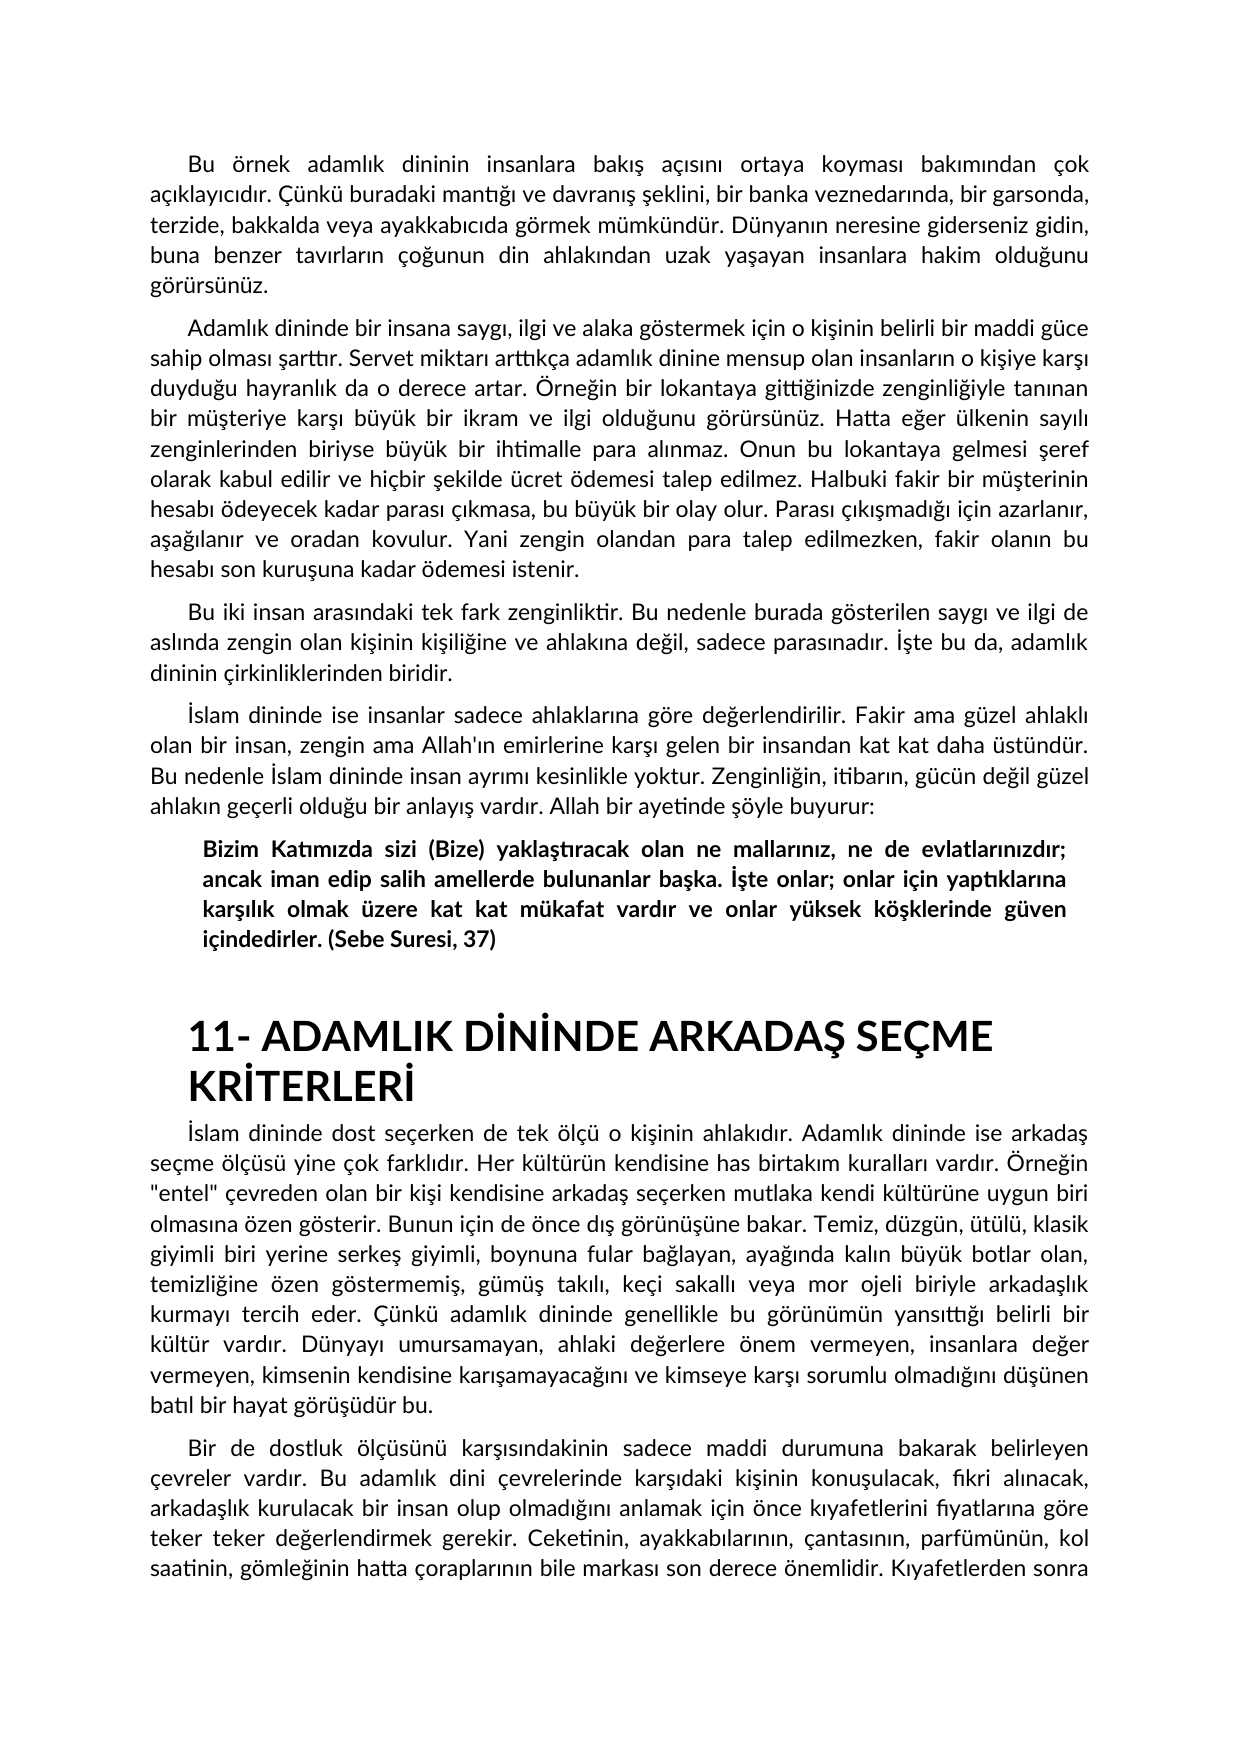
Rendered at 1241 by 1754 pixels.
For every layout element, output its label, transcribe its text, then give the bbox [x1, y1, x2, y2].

text Bu örnek adamlık dininin insanlara bakış açısını ortaya koyması bakımından çok açıklayıcıdır. Çünkü buradaki mantığı ve davranış şeklini, bir banka veznedarında, bir garsonda, terzide, bakkalda veya ayakkabıcıda görmek mümkündür. Dünyanın neresine giderseniz gidin, buna benzer tavırların çoğunun din ahlakından uzak yaşayan insanlara hakim olduğunu görürsünüz. [150, 150, 1090, 298]
text Adamlık dininde bir insana saygı, ilgi ve alaka göstermek için o kişinin belirli bir maddi güce sahip olması şarttır. Servet miktarı arttıkça adamlık dinine mensup olan insanların o kişiye karşı duyduğu hayranlık da o derece artar. Örneğin bir lokantaya gittiğinizde zenginliğiyle tanınan bir müşteriye karşı büyük bir ikram ve ilgi olduğunu görürsünüz. Hatta eğer ülkenin sayılı zenginlerinden biriyse büyük bir ihtimalle para alınmaz. Onun bu lokantaya gelmesi şeref olarak kabul edilir ve hiçbir şekilde ücret ödemesi talep edilmez. Halbuki fakir bir müşterinin hesabı ödeyecek kadar parası çıkmasa, bu büyük bir olay olur. Parası çıkışmadığı için azarlanır, aşağılanır ve oradan kovulur. Yani zengin olandan para talep edilmezken, fakir olanın bu hesabı son kuruşuna kadar ödemesi istenir. [150, 313, 1090, 583]
subtitle 11- ADAMLIK DİNİNDE ARKADAŞ SEÇME KRİTERLERİ [187, 1010, 1090, 1110]
text Bir de dostluk ölçüsünü karşısındakinin sadece maddi durumuna bakarak belirleyen çevreler vardır. Bu adamlık dini çevrelerinde karşıdaki kişinin konuşulacak, fikri alınacak, arkadaşlık kurulacak bir insan olup olmadığını anlamak için önce kıyafetlerini fiyatlarına göre teker teker değerlendirmek gerekir. Ceketinin, ayakkabılarının, çantasının, parfümünün, kol saatinin, gömleğinin hatta çoraplarının bile markası son derece önemlidir. Kıyafetlerden sonra [150, 1433, 1090, 1582]
text Bu iki insan arasındaki tek fark zenginliktir. Bu nedenle burada gösterilen saygı ve ilgi de aslında zengin olan kişinin kişiliğine ve ahlakına değil, sadece parasınadır. İşte bu da, adamlık dininin çirkinliklerinden biridir. [150, 598, 1090, 686]
text İslam dininde ise insanlar sadece ahlaklarına göre değerlendirilir. Fakir ama güzel ahlaklı olan bir insan, zengin ama Allah'ın emirlerine karşı gelen bir insandan kat kat daha üstündür. Bu nedenle İslam dininde insan ayrımı kesinlikle yoktur. Zenginliğin, itibarın, gücün değil güzel ahlakın geçerli olduğu bir anlayış vardır. Allah bir ayetinde şöyle buyurur: [150, 701, 1090, 819]
text İslam dininde dost seçerken de tek ölçü o kişinin ahlakıdır. Adamlık dininde ise arkadaş seçme ölçüsü yine çok farklıdır. Her kültürün kendisine has birtakım kuralları vardır. Örneğin "entel" çevreden olan bir kişi kendisine arkadaş seçerken mutlaka kendi kültürüne uygun biri olmasına özen gösterir. Bunun için de önce dış görünüşüne bakar. Temiz, düzgün, ütülü, klasik giyimli biri yerine serkeş giyimli, boynuna fular bağlayan, ayağında kalın büyük botlar olan, temizliğine özen göstermemiş, gümüş takılı, keçi sakallı veya mor ojeli biriyle arkadaşlık kurmayı tercih eder. Çünkü adamlık dininde genellikle bu görünümün yansıttığı belirli bir kültür vardır. Dünyayı umursamayan, ahlaki değerlere önem vermeyen, insanlara değer vermeyen, kimsenin kendisine karışamayacağını ve kimseye karşı sorumlu olmadığını düşünen batıl bir hayat görüşüdür bu. [150, 1119, 1090, 1418]
text Bizim Katımızda sizi (Bize) yaklaştıracak olan ne mallarınız, ne de evlatlarınızdır; ancak iman edip salih amellerde bulunanlar başka. İşte onlar; onlar için yaptıklarına karşılık olmak üzere kat kat mükafat vardır ve onlar yüksek köşklerinde güven içindedirler. (Sebe Suresi, 37) [202, 834, 1068, 952]
